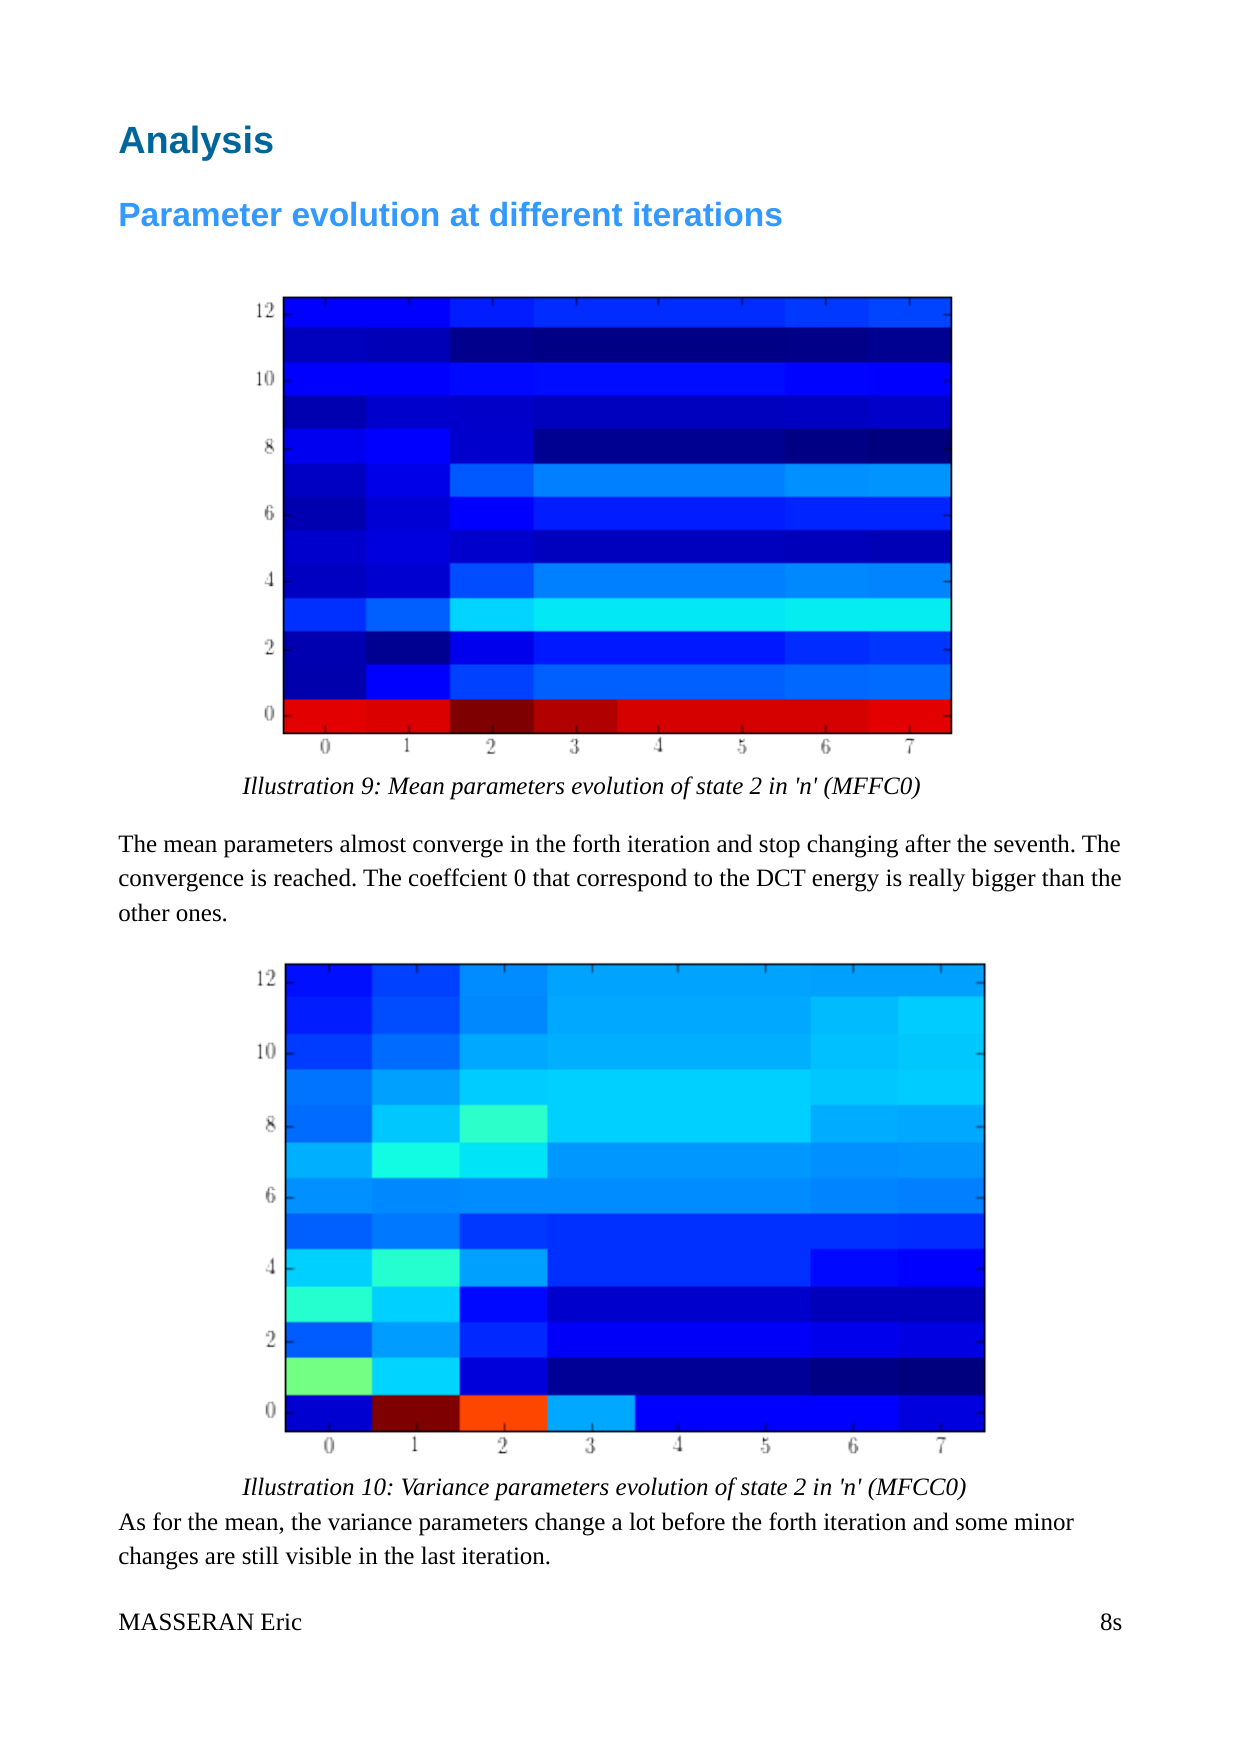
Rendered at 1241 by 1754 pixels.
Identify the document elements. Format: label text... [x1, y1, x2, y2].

text Illustration 10: Variance parameters evolution of state 2 in 'n' (MFCC0) [242, 1473, 998, 1501]
text The mean parameters almost converge in the forth iteration and stop changing after the seventh. The convergence is reached. The coeffcient 0 that correspond to the DCT energy is really bigger than the other ones. [118, 829, 1122, 927]
picture [242, 951, 999, 1473]
subtitle Parameter evolution at different iterations [118, 195, 1122, 234]
subtitle Analysis [118, 118, 1122, 162]
text As for the mean, the variance parameters change a lot before the forth iteration and some minor changes are still visible in the last iteration. [118, 939, 1122, 1570]
text Illustration 9: Mean parameters evolution of state 2 in 'n' (MFFC0) [242, 286, 998, 800]
picture [242, 285, 965, 772]
